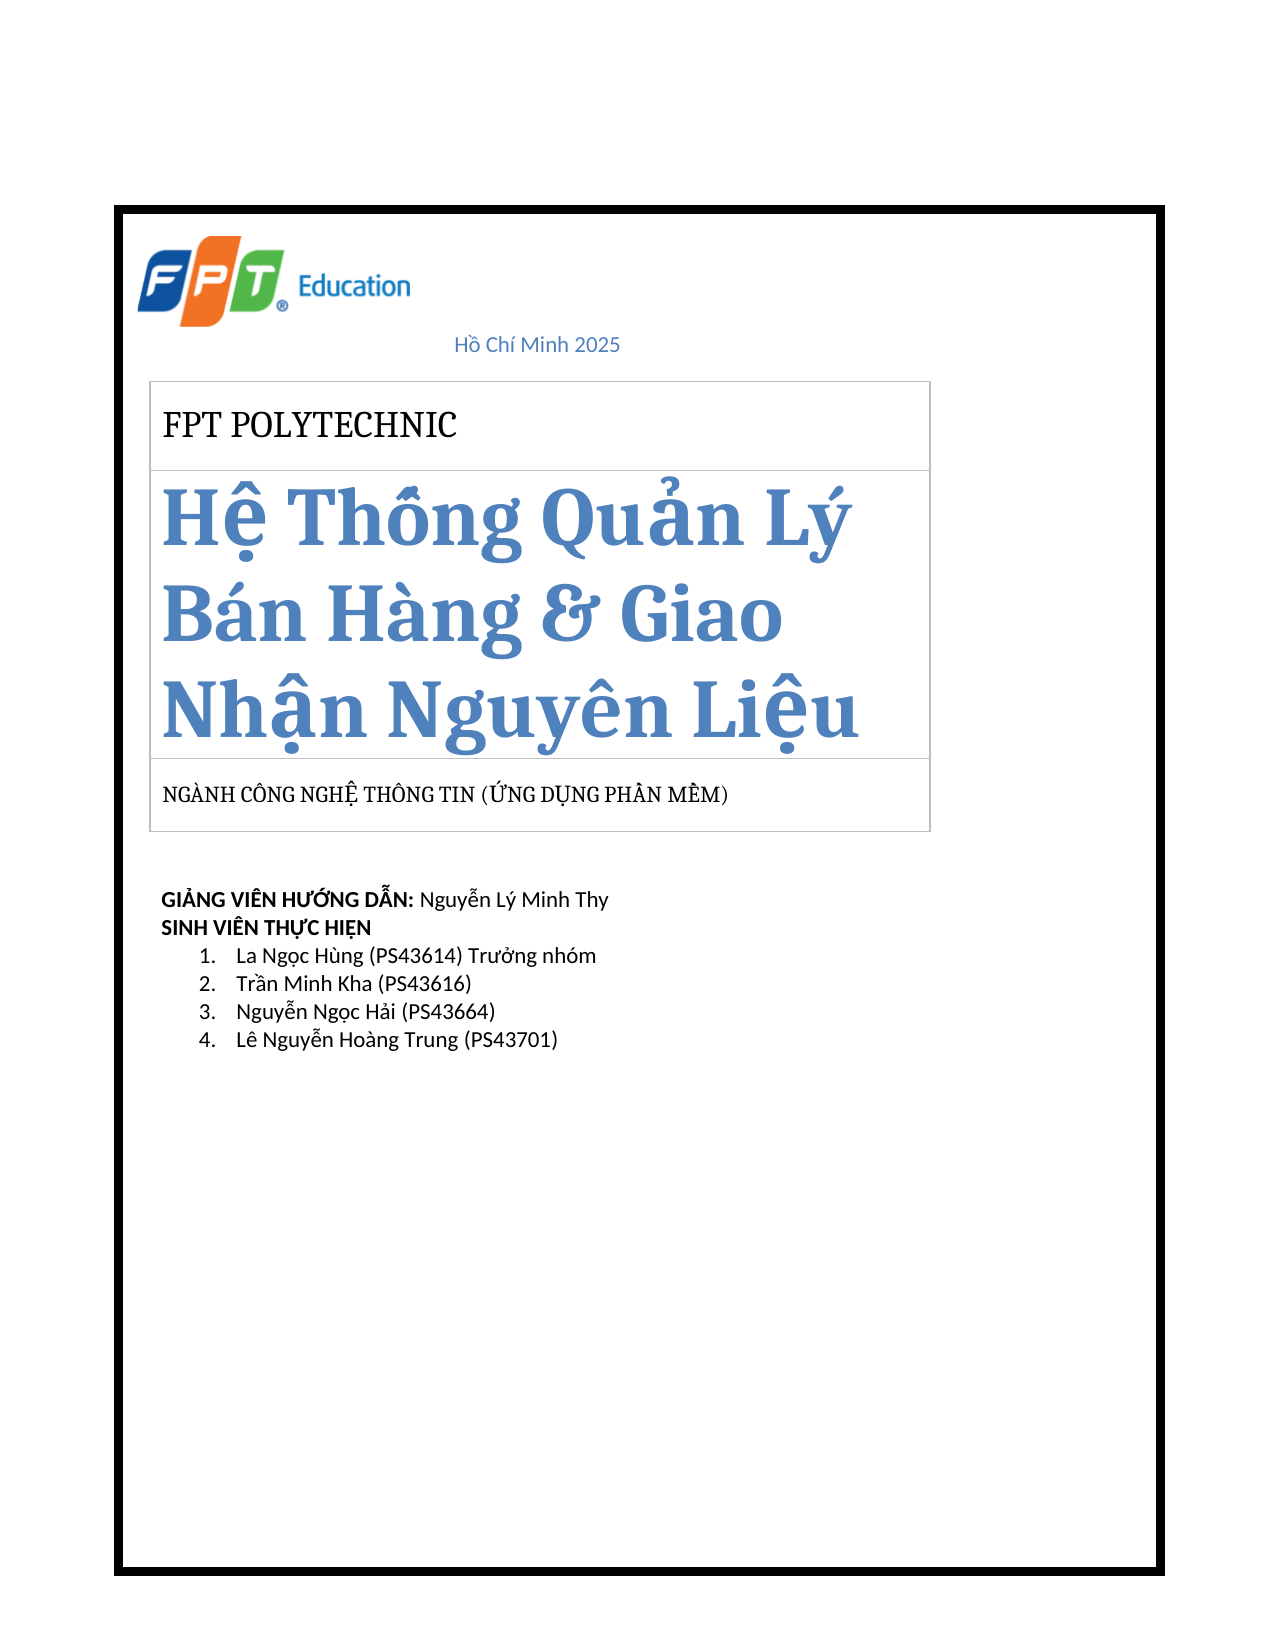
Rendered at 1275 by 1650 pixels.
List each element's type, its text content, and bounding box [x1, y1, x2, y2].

table_cell NGÀNH CÔNG NGHỆ THÔNG TIN (ỨNG DỤNG PHẦN MỀM) [151, 759, 929, 831]
table_cell La Ngọc Hùng (PS43614) Trưởng nhóm Trần Minh Kha (PS43616) Nguyễn Ngọc Hải (PS43664) Lê Nguyễn Hoàng Trung (PS43701) [150, 941, 811, 1053]
table_header Hồ Chí Minh 2025 [150, 308, 930, 381]
table_cell SINH VIÊN THỰC HIỆN [150, 913, 811, 941]
table_cell Hệ Thống Quản Lý Bán Hàng & Giao Nhận Nguyên Liệu [151, 471, 929, 758]
table_header FPT POLYTECHNIC [151, 382, 929, 470]
table_header GIẢNG VIÊN HƯỚNG DẪN: Nguyễn Lý Minh Thy [150, 885, 811, 913]
